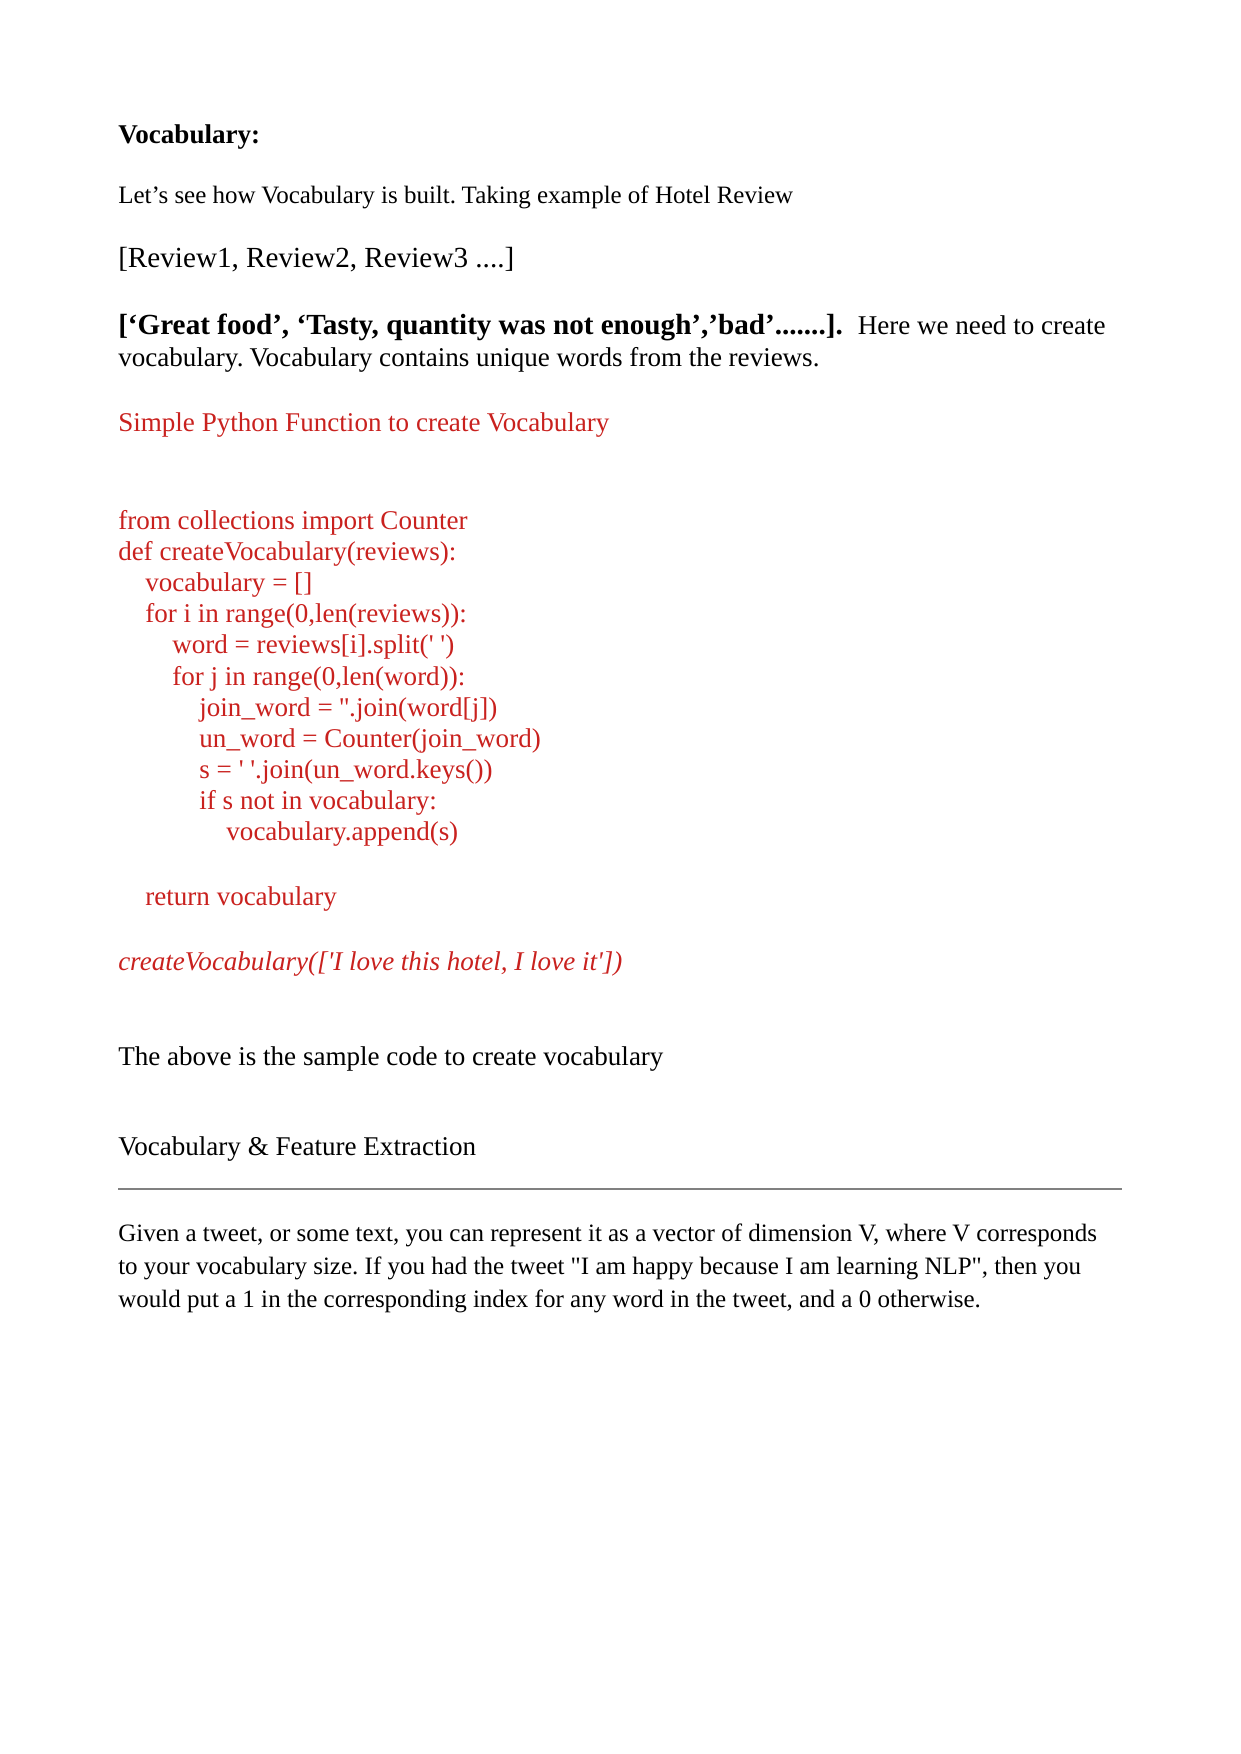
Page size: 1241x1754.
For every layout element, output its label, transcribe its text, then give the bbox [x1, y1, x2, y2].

text return vocabulary [118, 880, 1122, 911]
text Given a tweet, or some text, you can represent it as a vector of dimension V, where V corresponds to your vocabulary size. If you had the tweet "I am happy because I am learning NLP", then you would put a 1 in the corresponding index for any word in the tweet, and a 0 otherwise. [118, 1218, 1122, 1313]
text word = reviews[i].split(' ') [118, 628, 1122, 659]
text The above is the sample code to create vocabulary [118, 1041, 1122, 1072]
subtitle Vocabulary & Feature Extraction [118, 1130, 1122, 1161]
text if s not in vocabulary: [118, 784, 1122, 815]
text un_word = Counter(join_word) [118, 722, 1122, 753]
text s = ' '.join(un_word.keys()) [118, 753, 1122, 784]
text vocabulary = [] [118, 566, 1122, 597]
text for i in range(0,len(reviews)): [118, 597, 1122, 628]
text createVocabulary(['I love this hotel, I love it']) [118, 945, 1122, 976]
text def createVocabulary(reviews): [118, 535, 1122, 566]
text Let’s see how Vocabulary is built. Taking example of Hotel Review [118, 180, 1122, 209]
text for j in range(0,len(word)): [118, 659, 1122, 691]
text Vocabulary: [118, 118, 1122, 149]
text [‘Great food’, ‘Tasty, quantity was not enough’,’bad’.......]. Here we need to create vocabulary. Vocabulary contains unique words from the reviews. [118, 307, 1122, 372]
text Simple Python Function to create Vocabulary [118, 406, 1122, 437]
text from collections import Counter [118, 504, 1122, 535]
text vocabulary.append(s) [118, 815, 1122, 846]
text join_word = ''.join(word[j]) [118, 691, 1122, 722]
text [Review1, Review2, Review3 ....] [118, 240, 1122, 274]
